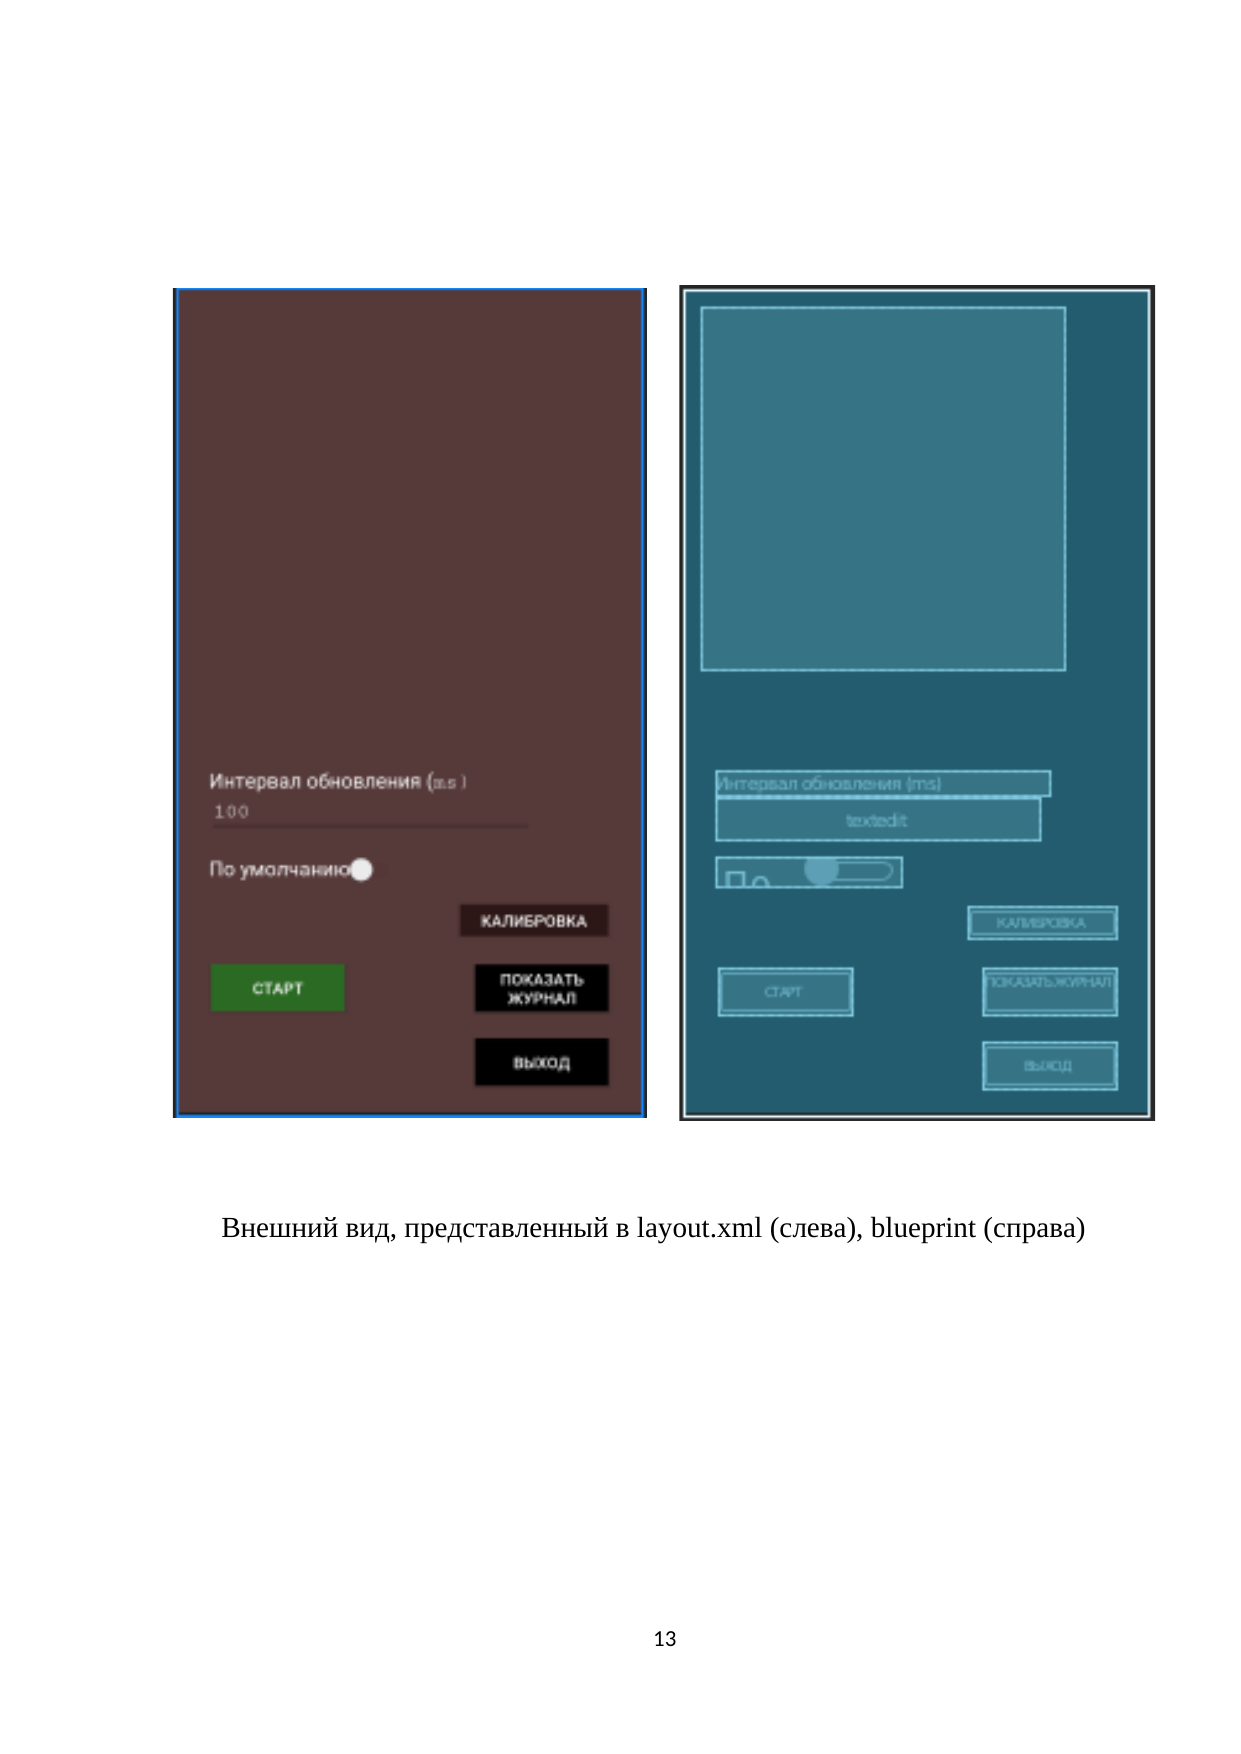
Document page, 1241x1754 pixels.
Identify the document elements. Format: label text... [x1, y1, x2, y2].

text Внешний вид, представленный в layout.xml (слева), blueprint (справа) [177, 1210, 1152, 1244]
picture [679, 285, 1156, 1121]
picture [172, 288, 647, 1118]
